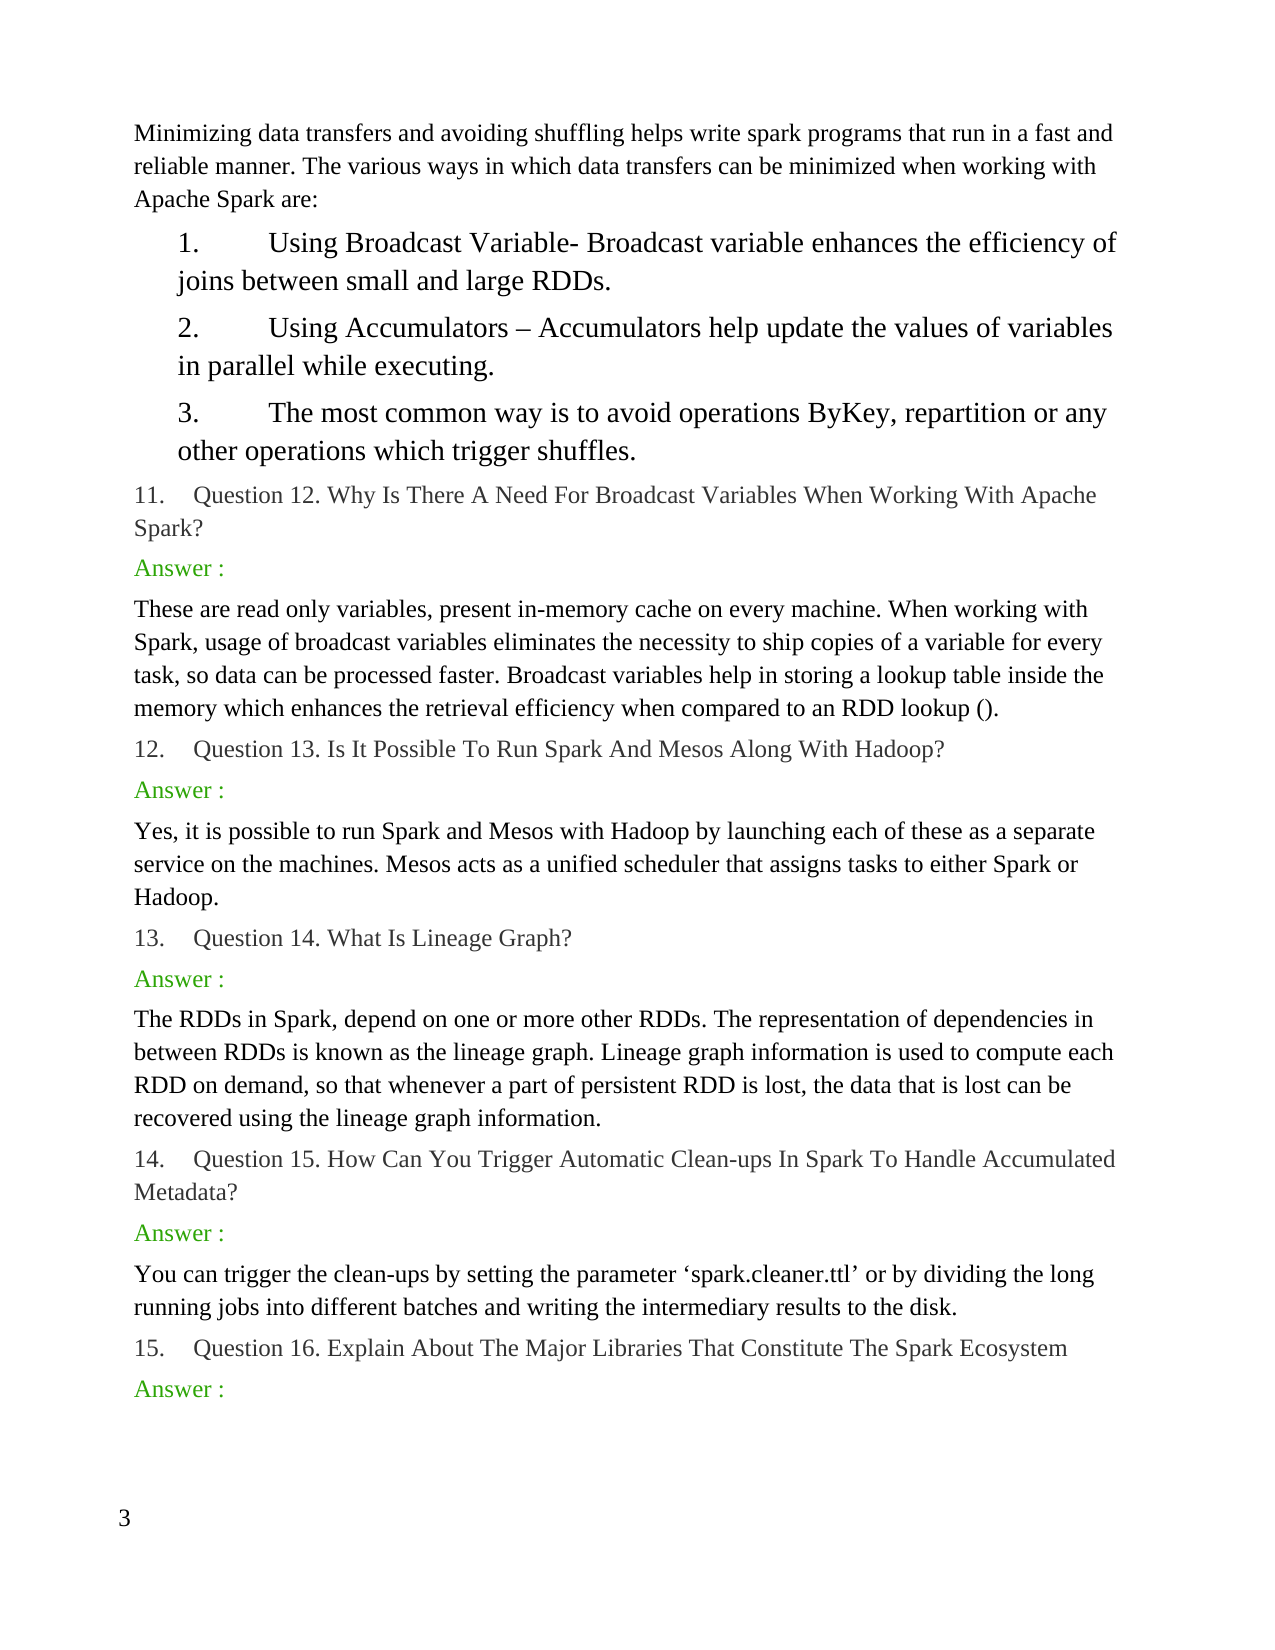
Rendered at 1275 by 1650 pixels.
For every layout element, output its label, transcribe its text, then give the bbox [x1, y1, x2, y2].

list Question 16. Explain About The Major Libraries That Constitute The Spark Ecosystem [134, 1333, 1141, 1362]
text The RDDs in Spark, depend on one or more other RDDs. The representation of dependencies in between RDDs is known as the lineage graph. Lineage graph information is used to compute each RDD on demand, so that whenever a part of persistent RDD is lost, the data that is lost can be recovered using the lineage graph information. [134, 1004, 1141, 1132]
list Question 15. How Can You Trigger Automatic Clean-ups In Spark To Handle Accumulated Metadata? [134, 1144, 1141, 1206]
list Question 13. Is It Possible To Run Spark And Mesos Along With Hadoop? [134, 734, 1141, 763]
text Answer : [134, 775, 1141, 804]
text Yes, it is possible to run Spark and Mesos with Hadoop by launching each of these as a separate service on the machines. Mesos acts as a unified scheduler that assigns tasks to either Spark or Hadoop. [134, 816, 1141, 911]
text These are read only variables, present in-memory cache on every machine. When working with Spark, usage of broadcast variables eliminates the necessity to ship copies of a variable for every task, so data can be processed faster. Broadcast variables help in storing a lookup table inside the memory which enhances the retrieval efficiency when compared to an RDD lookup (). [134, 594, 1141, 722]
text Answer : [134, 964, 1141, 992]
text Answer : [134, 1218, 1141, 1247]
list Using Broadcast Variable- Broadcast variable enhances the efficiency of joins between small and large RDDs. [177, 225, 1126, 297]
text Answer : [134, 1374, 1141, 1402]
text Answer : [134, 553, 1141, 582]
list Question 12. Why Is There A Need For Broadcast Variables When Working With Apache Spark? [134, 480, 1141, 541]
list The most common way is to avoid operations ByKey, repartition or any other operations which trigger shuffles. [177, 395, 1126, 467]
text Minimizing data transfers and avoiding shuffling helps write spark programs that run in a fast and reliable manner. The various ways in which data transfers can be minimized when working with Apache Spark are: [134, 118, 1141, 213]
list Using Accumulators – Accumulators help update the values of variables in parallel while executing. [177, 310, 1126, 382]
list Question 14. What Is Lineage Graph? [134, 923, 1141, 952]
text You can trigger the clean-ups by setting the parameter ‘spark.cleaner.ttl’ or by dividing the long running jobs into different batches and writing the intermediary results to the disk. [134, 1259, 1141, 1321]
